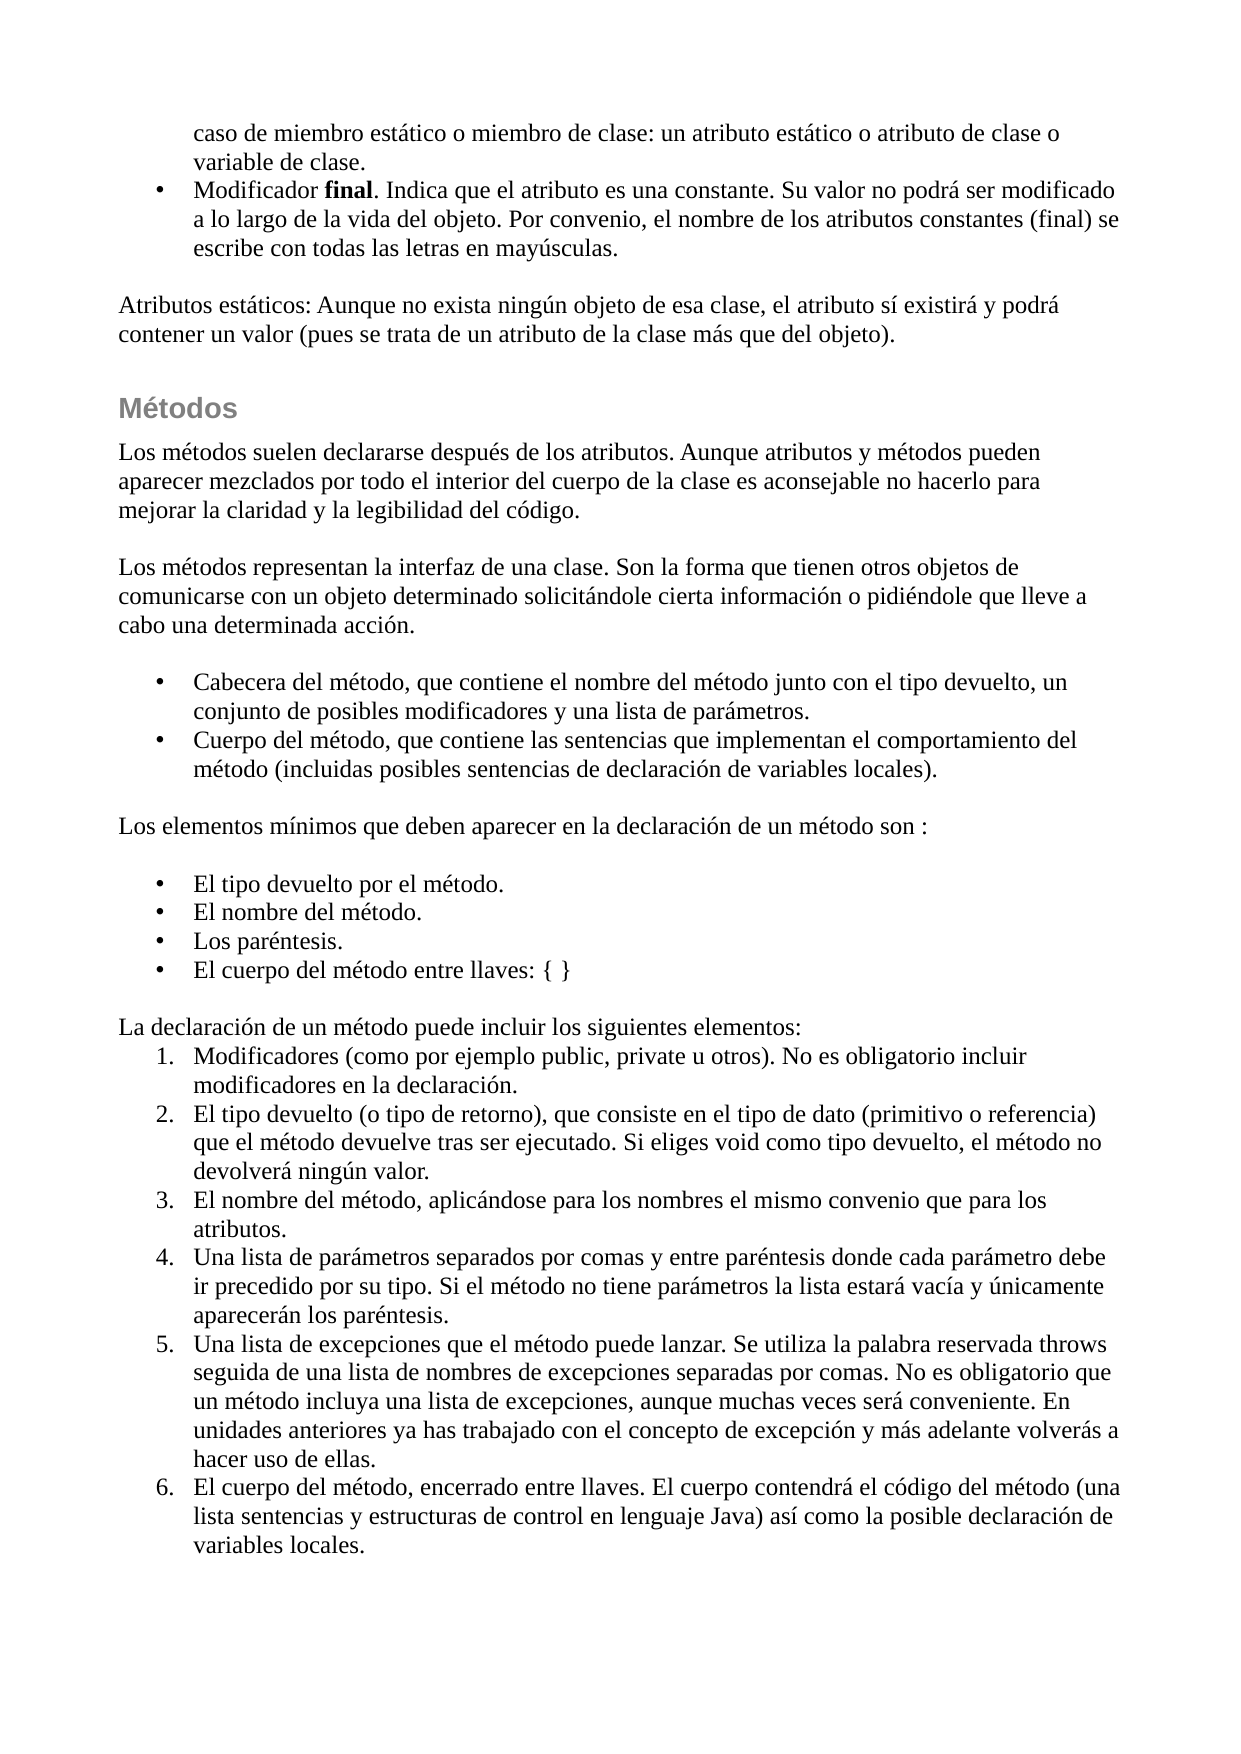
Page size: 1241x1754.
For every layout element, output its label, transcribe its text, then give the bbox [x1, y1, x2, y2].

text Los métodos representan la interfaz de una clase. Son la forma que tienen otros objetos de [118, 552, 1122, 581]
list El cuerpo del método entre llaves: { } [156, 955, 1122, 984]
text Los métodos suelen declararse después de los atributos. Aunque atributos y métodos pueden [118, 437, 1122, 466]
list El cuerpo del método, encerrado entre llaves. El cuerpo contendrá el código del método (una lista sentencias y estructuras de control en lenguaje Java) así como la posible declaración de variables locales. [156, 1472, 1122, 1559]
list Cabecera del método, que contiene el nombre del método junto con el tipo devuelto, un conjunto de posibles modificadores y una lista de parámetros. [156, 667, 1122, 725]
subtitle Métodos [118, 391, 1122, 425]
list El tipo devuelto por el método. [156, 869, 1122, 897]
list El tipo devuelto (o tipo de retorno), que consiste en el tipo de dato (primitivo o referencia) que el método devuelve tras ser ejecutado. Si eliges void como tipo devuelto, el método no devolverá ningún valor. [156, 1099, 1122, 1185]
text aparecer mezclados por todo el interior del cuerpo de la clase es aconsejable no hacerlo para mejorar la claridad y la legibilidad del código. [118, 466, 1122, 524]
text comunicarse con un objeto determinado solicitándole cierta información o pidiéndole que lleve a cabo una determinada acción. [118, 581, 1122, 639]
text Atributos estáticos: Aunque no exista ningún objeto de esa clase, el atributo sí existirá y podrá contener un valor (pues se trata de un atributo de la clase más que del objeto). [118, 291, 1122, 348]
list Los paréntesis. [156, 926, 1122, 955]
text La declaración de un método puede incluir los siguientes elementos: [118, 1012, 1122, 1041]
list El nombre del método, aplicándose para los nombres el mismo convenio que para los atributos. [156, 1185, 1122, 1242]
list caso de miembro estático o miembro de clase: un atributo estático o atributo de clase o variable de clase. [156, 118, 1122, 176]
list Cuerpo del método, que contiene las sentencias que implementan el comportamiento del método (incluidas posibles sentencias de declaración de variables locales). [156, 725, 1122, 782]
list El nombre del método. [156, 897, 1122, 926]
list Una lista de parámetros separados por comas y entre paréntesis donde cada parámetro debe ir precedido por su tipo. Si el método no tiene parámetros la lista estará vacía y únicamente aparecerán los paréntesis. [156, 1242, 1122, 1329]
text Los elementos mínimos que deben aparecer en la declaración de un método son : [118, 811, 1122, 840]
list Modificadores (como por ejemplo public, private u otros). No es obligatorio incluir modificadores en la declaración. [156, 1041, 1122, 1099]
list Una lista de excepciones que el método puede lanzar. Se utiliza la palabra reservada throws seguida de una lista de nombres de excepciones separadas por comas. No es obligatorio que un método incluya una lista de excepciones, aunque muchas veces será conveniente. En unidades anteriores ya has trabajado con el concepto de excepción y más adelante volverás a hacer uso de ellas. [156, 1329, 1122, 1472]
list Modificador final. Indica que el atributo es una constante. Su valor no podrá ser modificado a lo largo de la vida del objeto. Por convenio, el nombre de los atributos constantes (final) se escribe con todas las letras en mayúsculas. [156, 176, 1122, 262]
